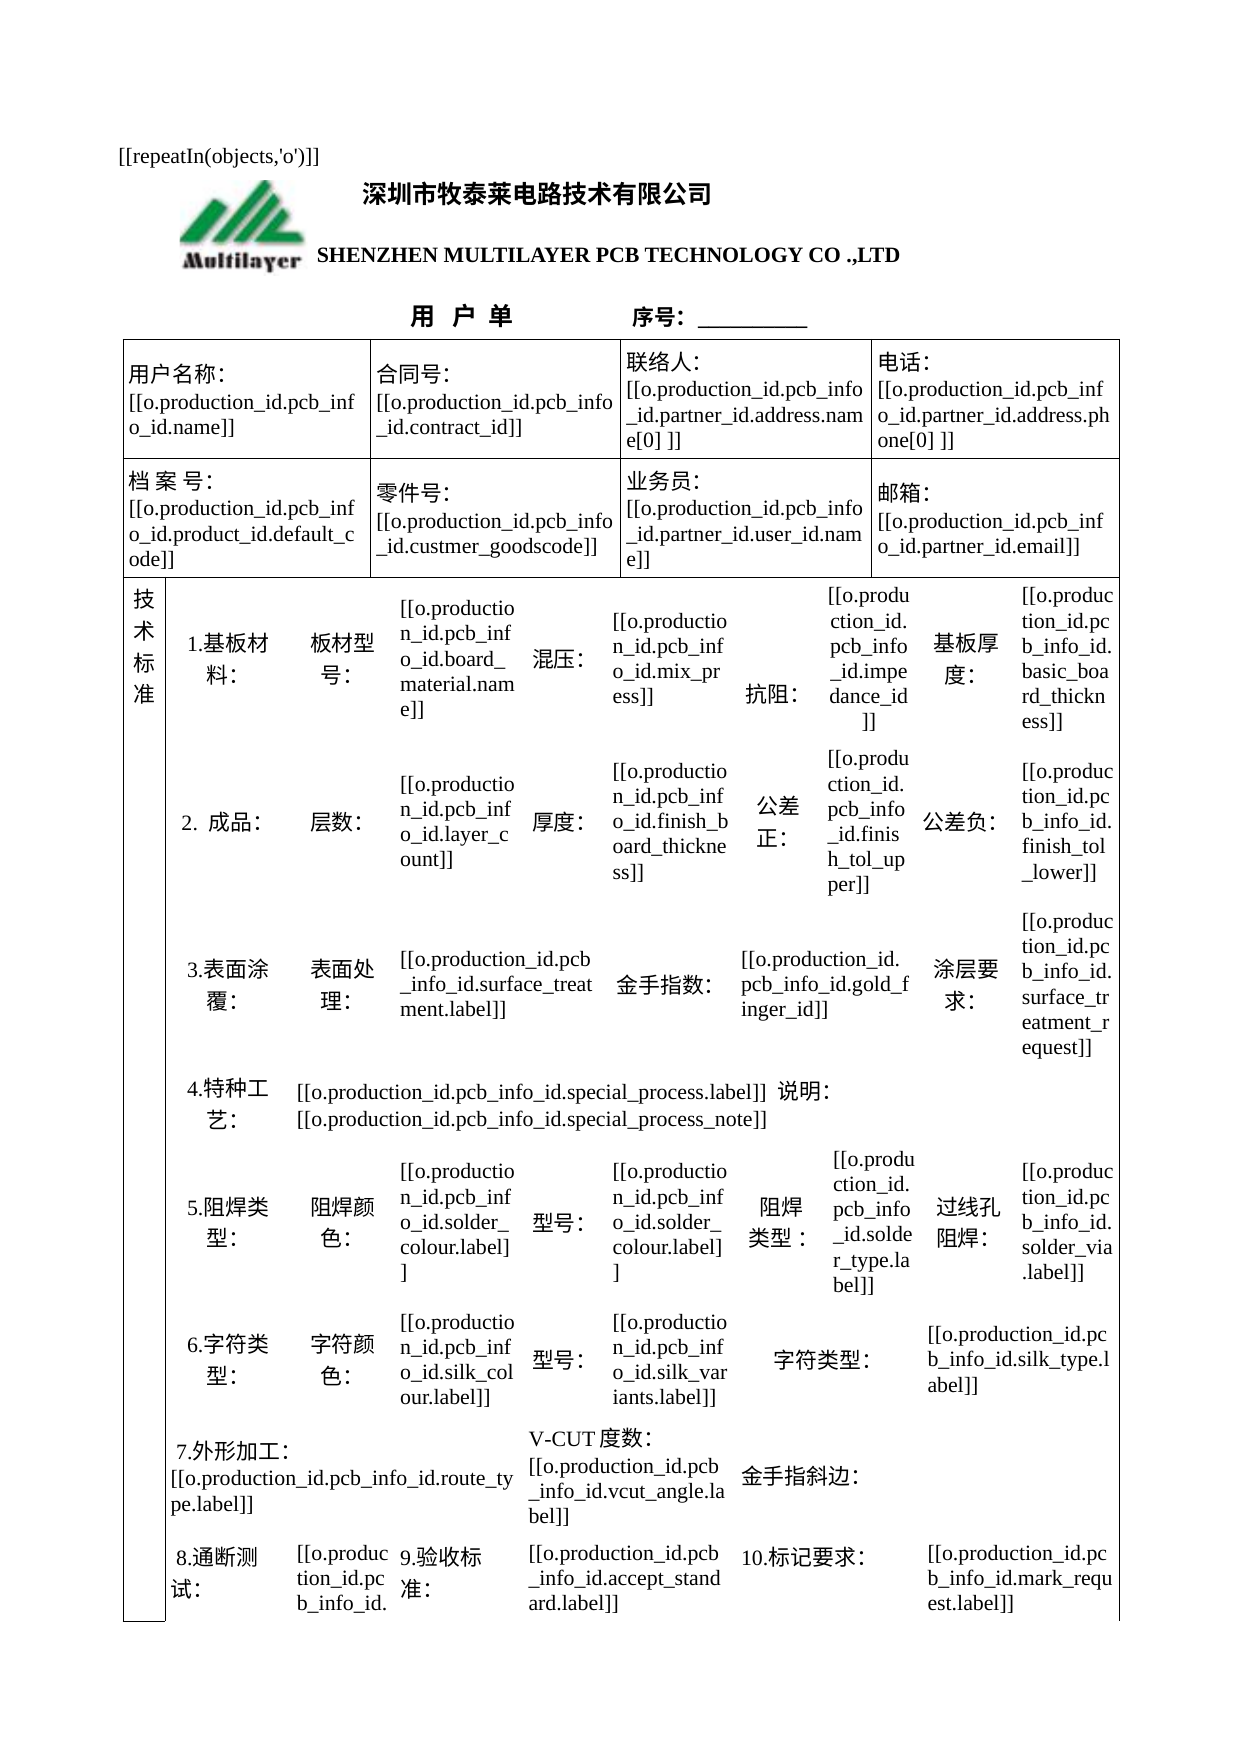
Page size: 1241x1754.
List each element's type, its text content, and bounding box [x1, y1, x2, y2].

table_header 电话：[[o.production_id.pcb_info_id.partner_id.address.phone[0] ]] [872, 340, 1119, 458]
table_cell 8.通断测试： [166, 1535, 291, 1621]
table_cell 型号： [523, 1303, 607, 1415]
table_header [26, 170, 267, 339]
table_cell 档 案 号：[[o.production_id.pcb_info_id.product_id.default_code]] [124, 459, 370, 577]
table_cell [[o.production_id.pcb_info_id.solder_type.label]] [827, 1140, 921, 1303]
table_cell 过线孔阻焊： [921, 1140, 1016, 1303]
table_cell 2. 成品： [166, 740, 291, 902]
table_cell [[o.production_id.pcb_info_id.finish_tol_lower]] [1016, 740, 1119, 902]
table_cell [[o.production_id.pcb_info_id.solder_colour.label]] [394, 1140, 523, 1303]
table_cell 零件号：[[o.production_id.pcb_info_id.custmer_goodscode]] [371, 459, 620, 577]
table_cell 3.表面涂覆： [166, 902, 291, 1065]
table_cell 6.字符类型： [166, 1303, 291, 1415]
table_cell 公差负： [916, 740, 1016, 902]
table_cell 基板厚度： [916, 578, 1016, 739]
table_cell 邮箱：[[o.production_id.pcb_info_id.partner_id.email]] [872, 459, 1119, 577]
table_cell 表面处理： [291, 902, 394, 1065]
table_cell [[o.production_id.pcb_info_id.basic_board_thickness]] [1016, 578, 1119, 739]
table_cell 金手指数： [607, 902, 735, 1065]
table_header 用户名称：[[o.production_id.pcb_info_id.name]] [124, 340, 370, 458]
table_cell 7.外形加工：[[o.production_id.pcb_info_id.route_type.label]] [166, 1415, 523, 1534]
table_cell 抗阻： [735, 578, 821, 739]
table_cell [[o.production_id.pcb_info_id.surface_treatment_request]] [1016, 902, 1119, 1065]
table_cell 金手指斜边： [735, 1415, 1119, 1534]
table_cell [[o.production_id.pcb_info_id.finish_board_thickness]] [607, 740, 735, 902]
table_cell [[o.production_id.pcb_info_id.silk_colour.label]] [394, 1303, 523, 1415]
table_cell [[o.production_id.pcb_info_id.silk_type.label]] [921, 1303, 1119, 1415]
table_cell 阻焊 类型 ： [735, 1140, 827, 1303]
table_cell [[o.production_id.pcb_info_id.gold_finger_id]] [735, 902, 916, 1065]
table_header 深圳市牧泰莱电路技术有限公司 SHENZHEN MULTILAYER PCB TECHNOLOGY CO .,LTD 用 户 单 序号：__________ [268, 170, 1219, 339]
table_cell [[o.production_id.pcb_info_id.surface_treatment.label]] [394, 902, 607, 1065]
table_cell 厚度： [523, 740, 607, 902]
table_cell 9.验收标准： [394, 1535, 523, 1621]
table_cell [[o.production_id.pcb_info_id.special_process.label]] 说明：[[o.production_id.pcb_info_id.special_process_note]] [291, 1065, 1119, 1140]
table_cell 业务员：[[o.production_id.pcb_info_id.partner_id.user_id.name]] [621, 459, 871, 577]
table_cell [[o.production_id.pcb_info_id.layer_count]] [394, 740, 523, 902]
table_header 联络人：[[o.production_id.pcb_info_id.partner_id.address.name[0] ]] [621, 340, 871, 458]
table_cell [[o.production_id.pcb_info_id.impedance_id]] [821, 578, 916, 739]
table_cell 4.特种工艺： [166, 1065, 291, 1140]
table_cell 板材型号： [291, 578, 394, 739]
table_cell [[o.production_id.pcb_info_id.solder_via.label]] [1016, 1140, 1119, 1303]
table_cell 字符类型： [735, 1303, 921, 1415]
table_cell 涂层要求： [916, 902, 1016, 1065]
table_cell [[o.production_id.pcb_info_id.mark_request.label]] [921, 1535, 1119, 1621]
text [[repeatIn(objects,'o')]] [118, 143, 1122, 168]
table_cell [[o.production_id.pcb_info_id.silk_variants.label]] [607, 1303, 735, 1415]
table_header 合同号：[[o.production_id.pcb_info_id.contract_id]] [371, 340, 620, 458]
table_cell 阻焊颜色： [291, 1140, 394, 1303]
table_cell [[o.production_id.pcb_info_id.finish_tol_upper]] [821, 740, 916, 902]
table_cell 技 术 标 准 [124, 578, 165, 1621]
table_cell 10.标记要求： [735, 1535, 921, 1621]
table_cell 字符颜色： [291, 1303, 394, 1415]
table_cell 层数： [291, 740, 394, 902]
table_cell 混压： [523, 578, 607, 739]
table_cell 型号： [523, 1140, 607, 1303]
table_cell 5.阻焊类型： [166, 1140, 291, 1303]
table_cell [[o.production_id.pcb_info_id.solder_colour.label]] [607, 1140, 735, 1303]
table_cell [[o.production_id.pcb_info_id.board_material.name]] [394, 578, 523, 739]
table_cell [[o.production_id.pcb_info_id. [291, 1535, 394, 1621]
table_cell 1.基板材料： [166, 578, 291, 739]
table_cell 公差正： [735, 740, 821, 902]
table_cell [[o.production_id.pcb_info_id.mix_press]] [607, 578, 735, 739]
table_cell V-CUT度数：[[o.production_id.pcb_info_id.vcut_angle.label]] [523, 1415, 735, 1534]
table_cell [[o.production_id.pcb_info_id.accept_standard.label]] [523, 1535, 735, 1621]
